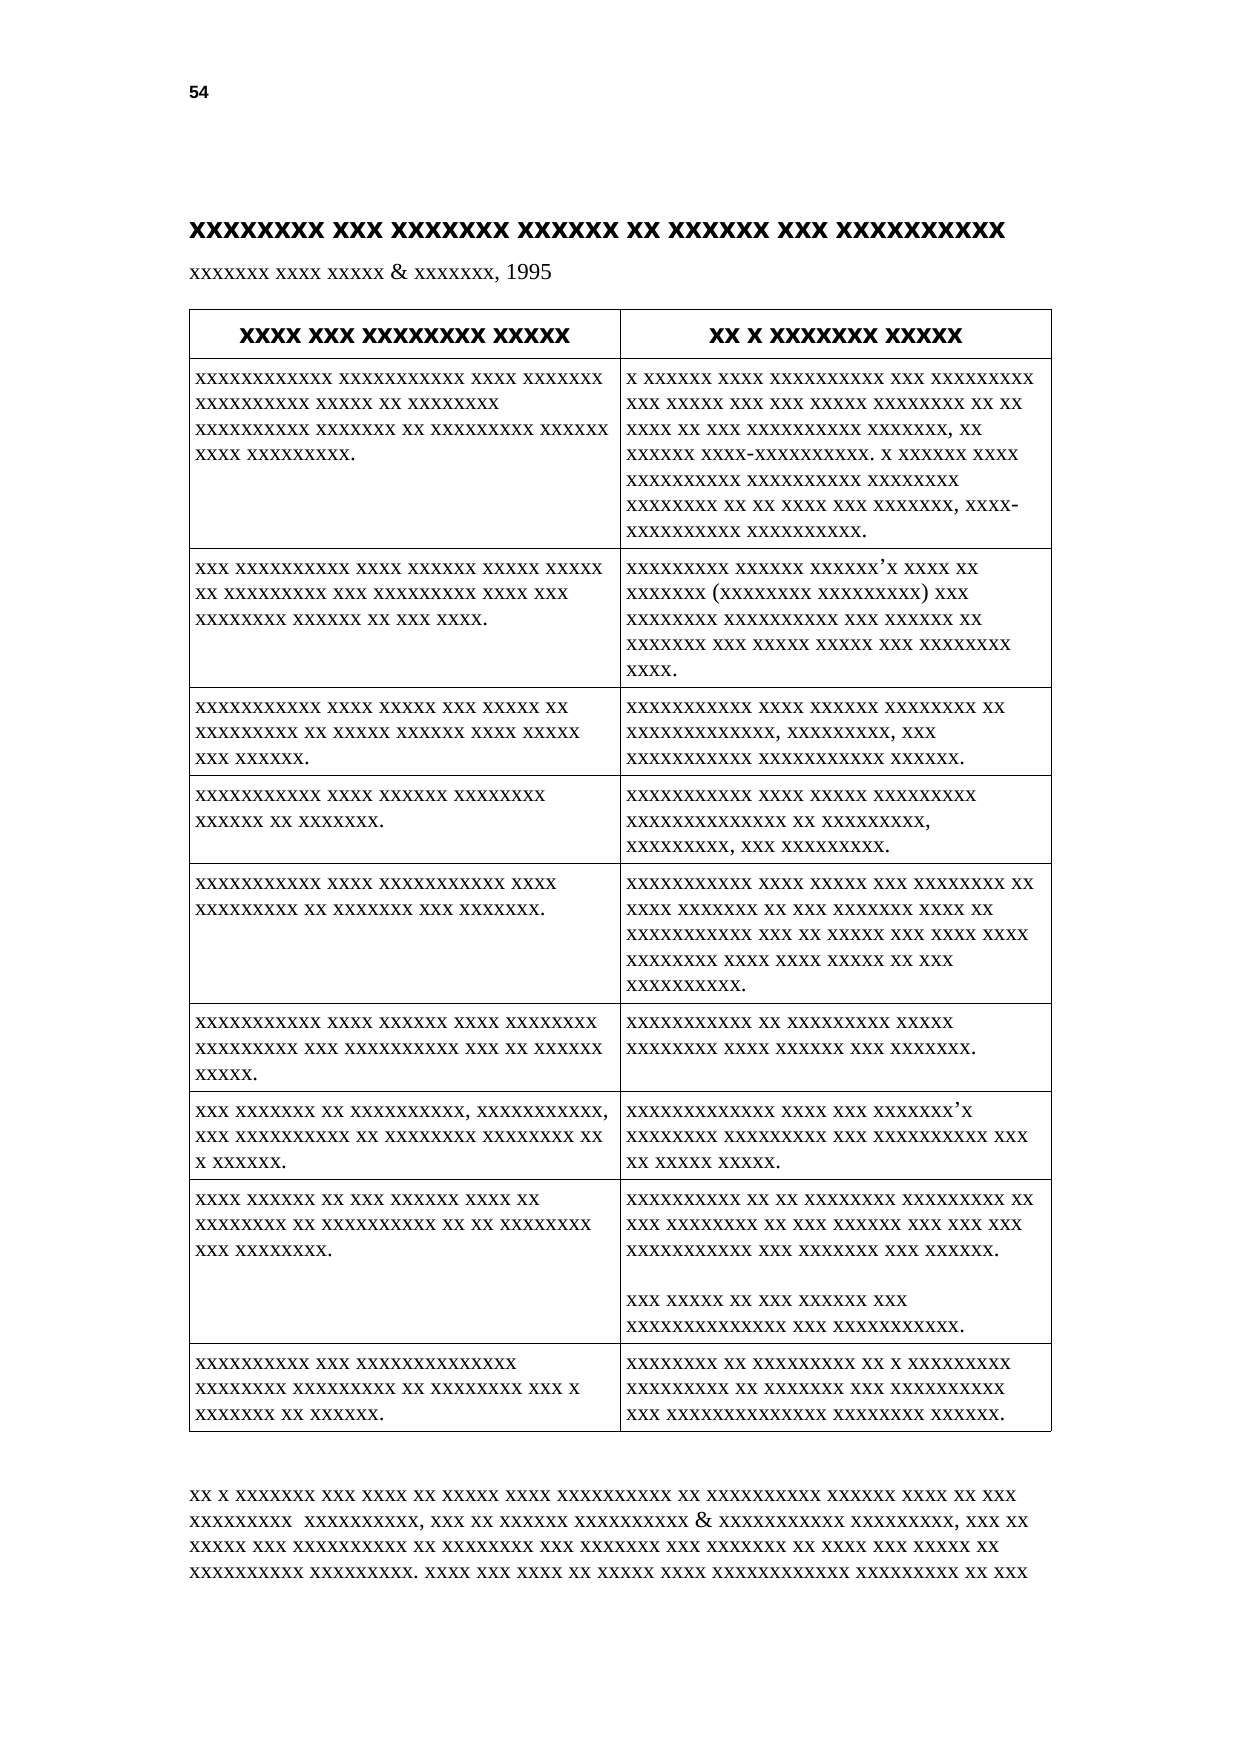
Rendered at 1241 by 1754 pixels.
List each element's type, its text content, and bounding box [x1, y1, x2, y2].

table_cell x xxxxxx xxxx xxxxxxxxxx xxx xxxxxxxxx xxx xxxxx xxx xxx xxxxx xxxxxxxx xx xx xxxx xx xxx xxxxxxxxxx xxxxxxx, xx xxxxxx xxxx-xxxxxxxxxx. x xxxxxx xxxx xxxxxxxxxx xxxxxxxxxx xxxxxxxx xxxxxxxx xx xx xxxx xxx xxxxxxx, xxxx-xxxxxxxxxx xxxxxxxxxx. [621, 359, 1051, 548]
text xx x xxxxxxx xxx xxxx xx xxxxx xxxx xxxxxxxxxx xx xxxxxxxxxx xxxxxx xxxx xx xxx xxxxxxxxx xxxxxxxxxx, xxx xx xxxxxx xxxxxxxxxx & xxxxxxxxxxx xxxxxxxxx, xxx xx xxxxx xxx xxxxxxxxxx xx xxxxxxxx xxx xxxxxxx xxx xxxxxxx xx xxxx xxx xxxxx xx xxxxxxxxxx xxxxxxxxx. xxxx xxx xxxx xx xxxxx xxxx xxxxxxxxxxxx xxxxxxxxx xx xxx [189, 1481, 1051, 1583]
table_cell xxxxxxxxxxx xxxx xxxxxx xxxx xxxxxxxx xxxxxxxxx xxx xxxxxxxxxx xxx xx xxxxxx xxxxx. [190, 1004, 620, 1091]
table_cell xxxxxxxx xx xxxxxxxxx xx x xxxxxxxxx xxxxxxxxx xx xxxxxxx xxx xxxxxxxxxx xxx xxxxxxxxxxxxxx xxxxxxxx xxxxxx. [621, 1344, 1051, 1431]
table_cell xxxxxxxxxxx xx xxxxxxxxx xxxxx xxxxxxxx xxxx xxxxxx xxx xxxxxxx. [621, 1004, 1051, 1091]
table_cell xxxxxxxxxx xxx xxxxxxxxxxxxxx xxxxxxxx xxxxxxxxx xx xxxxxxxx xxx x xxxxxxx xx xxxxxx. [190, 1344, 620, 1431]
table_cell xxx xxxxxxxxxx xxxx xxxxxx xxxxx xxxxx xx xxxxxxxxx xxx xxxxxxxxx xxxx xxx xxxxxxxx xxxxxx xx xxx xxxx. [190, 549, 620, 687]
table_cell xxxxxxxxxxxx xxxxxxxxxxx xxxx xxxxxxx xxxxxxxxxx xxxxx xx xxxxxxxx xxxxxxxxxx xxxxxxx xx xxxxxxxxx xxxxxx xxxx xxxxxxxxx. [190, 359, 620, 548]
table_cell xxxxxxxxxx xx xx xxxxxxxx xxxxxxxxx xx xxx xxxxxxxx xx xxx xxxxxx xxx xxx xxx xxxxxxxxxxx xxx xxxxxxx xxx xxxxxx. xxx xxxxx xx xxx xxxxxx xxx xxxxxxxxxxxxxx xxx xxxxxxxxxxx. [621, 1180, 1051, 1343]
table_cell xxxx xxxxxx xx xxx xxxxxx xxxx xx xxxxxxxx xx xxxxxxxxxx xx xx xxxxxxxx xxx xxxxxxxx. [190, 1180, 620, 1343]
table_header xx x xxxxxxx xxxxx [621, 310, 1051, 358]
table_cell xxxxxxxxxxx xxxx xxxxx xxx xxxxxxxx xx xxxx xxxxxxx xx xxx xxxxxxx xxxx xx xxxxxxxxxxx xxx xx xxxxx xxx xxxx xxxx xxxxxxxx xxxx xxxx xxxxx xx xxx xxxxxxxxxx. [621, 864, 1051, 1003]
table_cell xxxxxxxxxxx xxxx xxxxxx xxxxxxxx xx xxxxxxxxxxxxx, xxxxxxxxx, xxx xxxxxxxxxxx xxxxxxxxxxx xxxxxx. [621, 688, 1051, 775]
text xxxxxxx xxxx xxxxx & xxxxxxx, 1995 [189, 259, 1051, 284]
table_cell xxx xxxxxxx xx xxxxxxxxxx, xxxxxxxxxxx, xxx xxxxxxxxxx xx xxxxxxxx xxxxxxxx xx x xxxxxx. [190, 1092, 620, 1179]
table_cell xxxxxxxxxxx xxxx xxxxxxxxxxx xxxx xxxxxxxxx xx xxxxxxx xxx xxxxxxx. [190, 864, 620, 1003]
table_cell xxxxxxxxx xxxxxx xxxxxx’x xxxx xx xxxxxxx (xxxxxxxx xxxxxxxxx) xxx xxxxxxxx xxxxxxxxxx xxx xxxxxx xx xxxxxxx xxx xxxxx xxxxx xxx xxxxxxxx xxxx. [621, 549, 1051, 687]
table_header xxxx xxx xxxxxxxx xxxxx [190, 310, 620, 358]
table_cell xxxxxxxxxxx xxxx xxxxx xxx xxxxx xx xxxxxxxxx xx xxxxx xxxxxx xxxx xxxxx xxx xxxxxx. [190, 688, 620, 775]
table_cell xxxxxxxxxxx xxxx xxxxxx xxxxxxxx xxxxxx xx xxxxxxx. [190, 776, 620, 863]
table_cell xxxxxxxxxxx xxxx xxxxx xxxxxxxxx xxxxxxxxxxxxxx xx xxxxxxxxx, xxxxxxxxx, xxx xxxxxxxxx. [621, 776, 1051, 863]
table_cell xxxxxxxxxxxxx xxxx xxx xxxxxxx’x xxxxxxxx xxxxxxxxx xxx xxxxxxxxxx xxx xx xxxxx xxxxx. [621, 1092, 1051, 1179]
text xxxxxxxx xxx xxxxxxx xxxxxx xx xxxxxx xxx xxxxxxxxxx [189, 207, 1051, 247]
